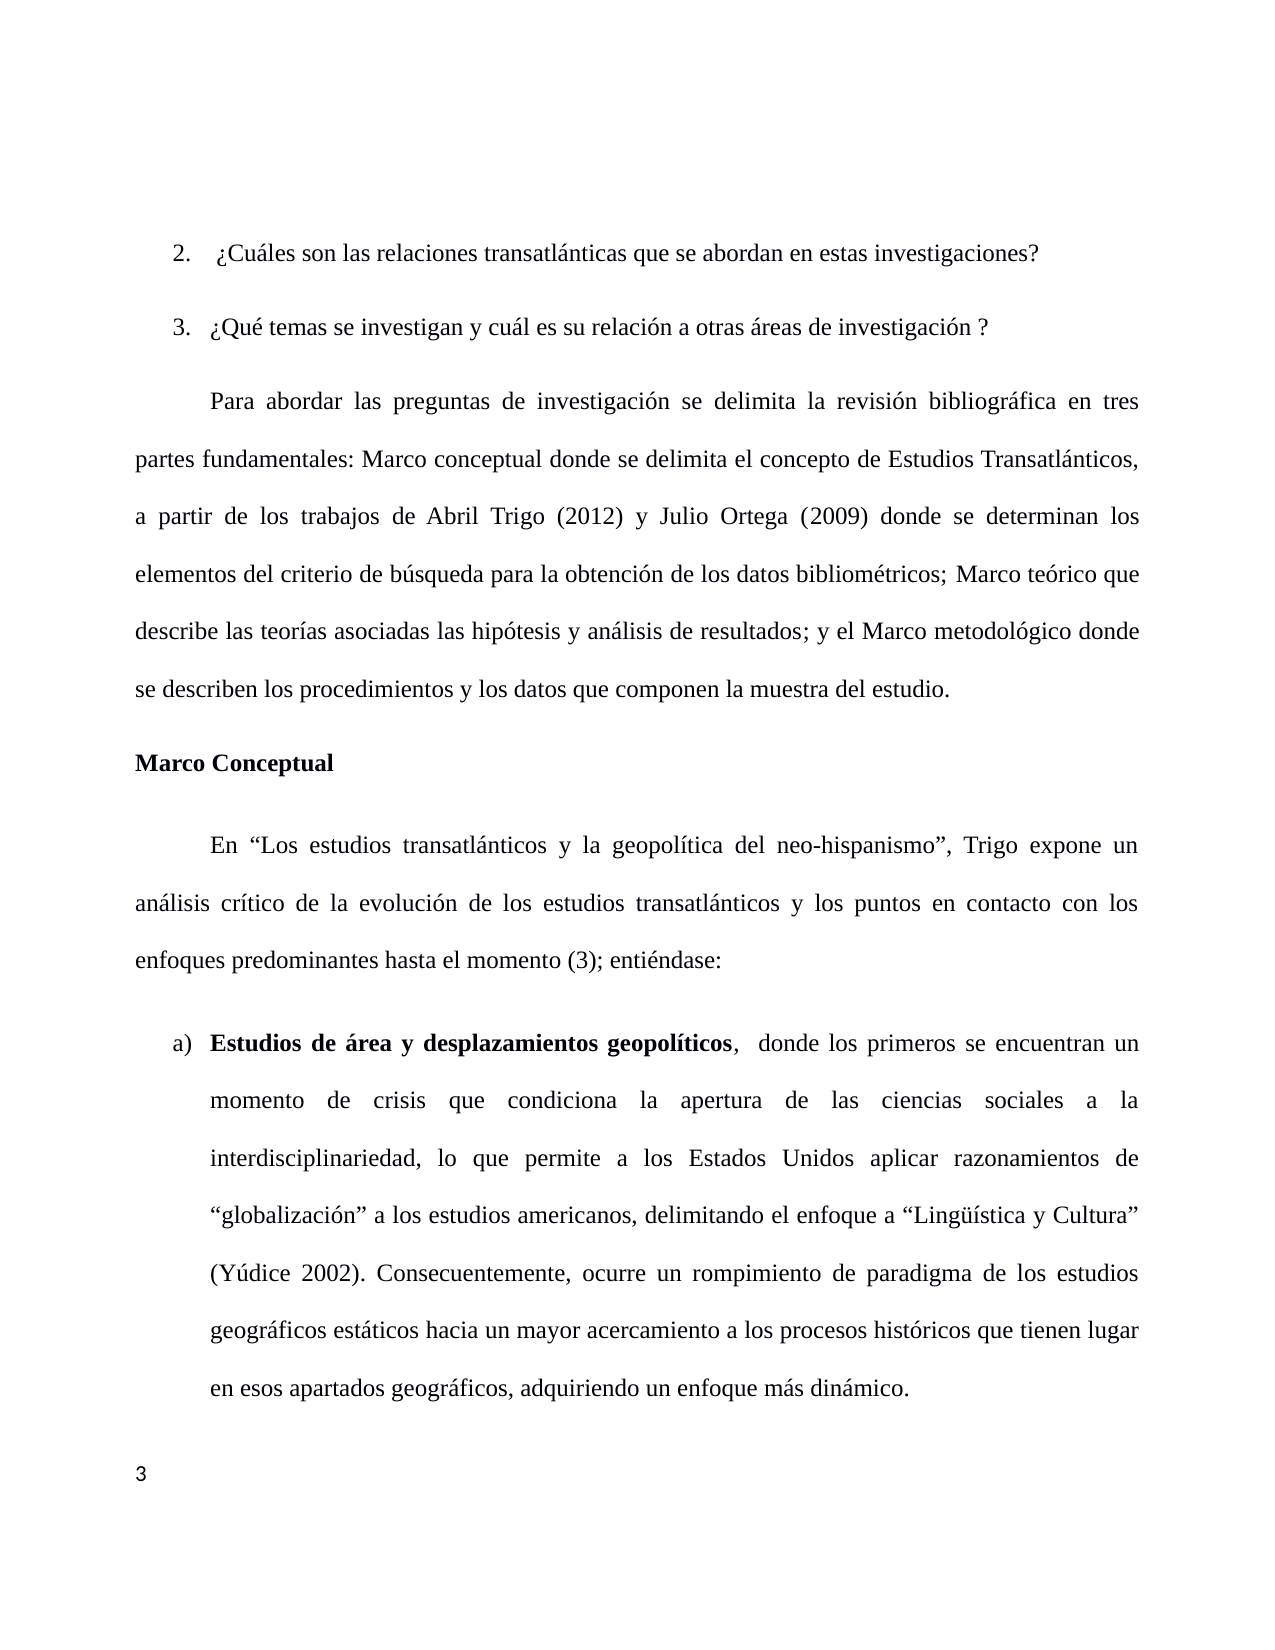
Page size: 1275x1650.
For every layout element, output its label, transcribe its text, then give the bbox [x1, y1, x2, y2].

list ¿Cuáles son las relaciones transatlánticas que se abordan en estas investigaciones? [172, 238, 1140, 267]
text Para abordar las preguntas de investigación se delimita la revisión bibliográfica en tres partes fundamentales: Marco conceptual donde se delimita el concepto de Estudios Transatlánticos, a partir de los trabajos de Abril Trigo (2012) y Julio Ortega (2009) donde se determinan los elementos del criterio de búsqueda para la obtención de los datos bibliométricos; Marco teórico que describe las teorías asociadas las hipótesis y análisis de resultados; y el Marco metodológico donde se describen los procedimientos y los datos que componen la muestra del estudio. [135, 386, 1140, 703]
list En “Los estudios transatlánticos y la geopolítica del neo-hispanismo”, Trigo expone un análisis crítico de la evolución de los estudios transatlánticos y los puntos en contacto con los enfoques predominantes hasta el momento (3); entiéndase: [135, 831, 1140, 974]
list ¿Qué temas se investigan y cuál es su relación a otras áreas de investigación ? [172, 312, 1140, 341]
list Estudios de área y desplazamientos geopolíticos, donde los primeros se encuentran un momento de crisis que condiciona la apertura de las ciencias sociales a la interdisciplinariedad, lo que permite a los Estados Unidos aplicar razonamientos de “globalización” a los estudios americanos, delimitando el enfoque a “Lingüística y Cultura” (Yúdice 2002). Consecuentemente, ocurre un rompimiento de paradigma de los estudios geográficos estáticos hacia un mayor acercamiento a los procesos históricos que tienen lugar en esos apartados geográficos, adquiriendo un enfoque más dinámico. [172, 1028, 1140, 1402]
list Marco Conceptual [135, 748, 1140, 777]
